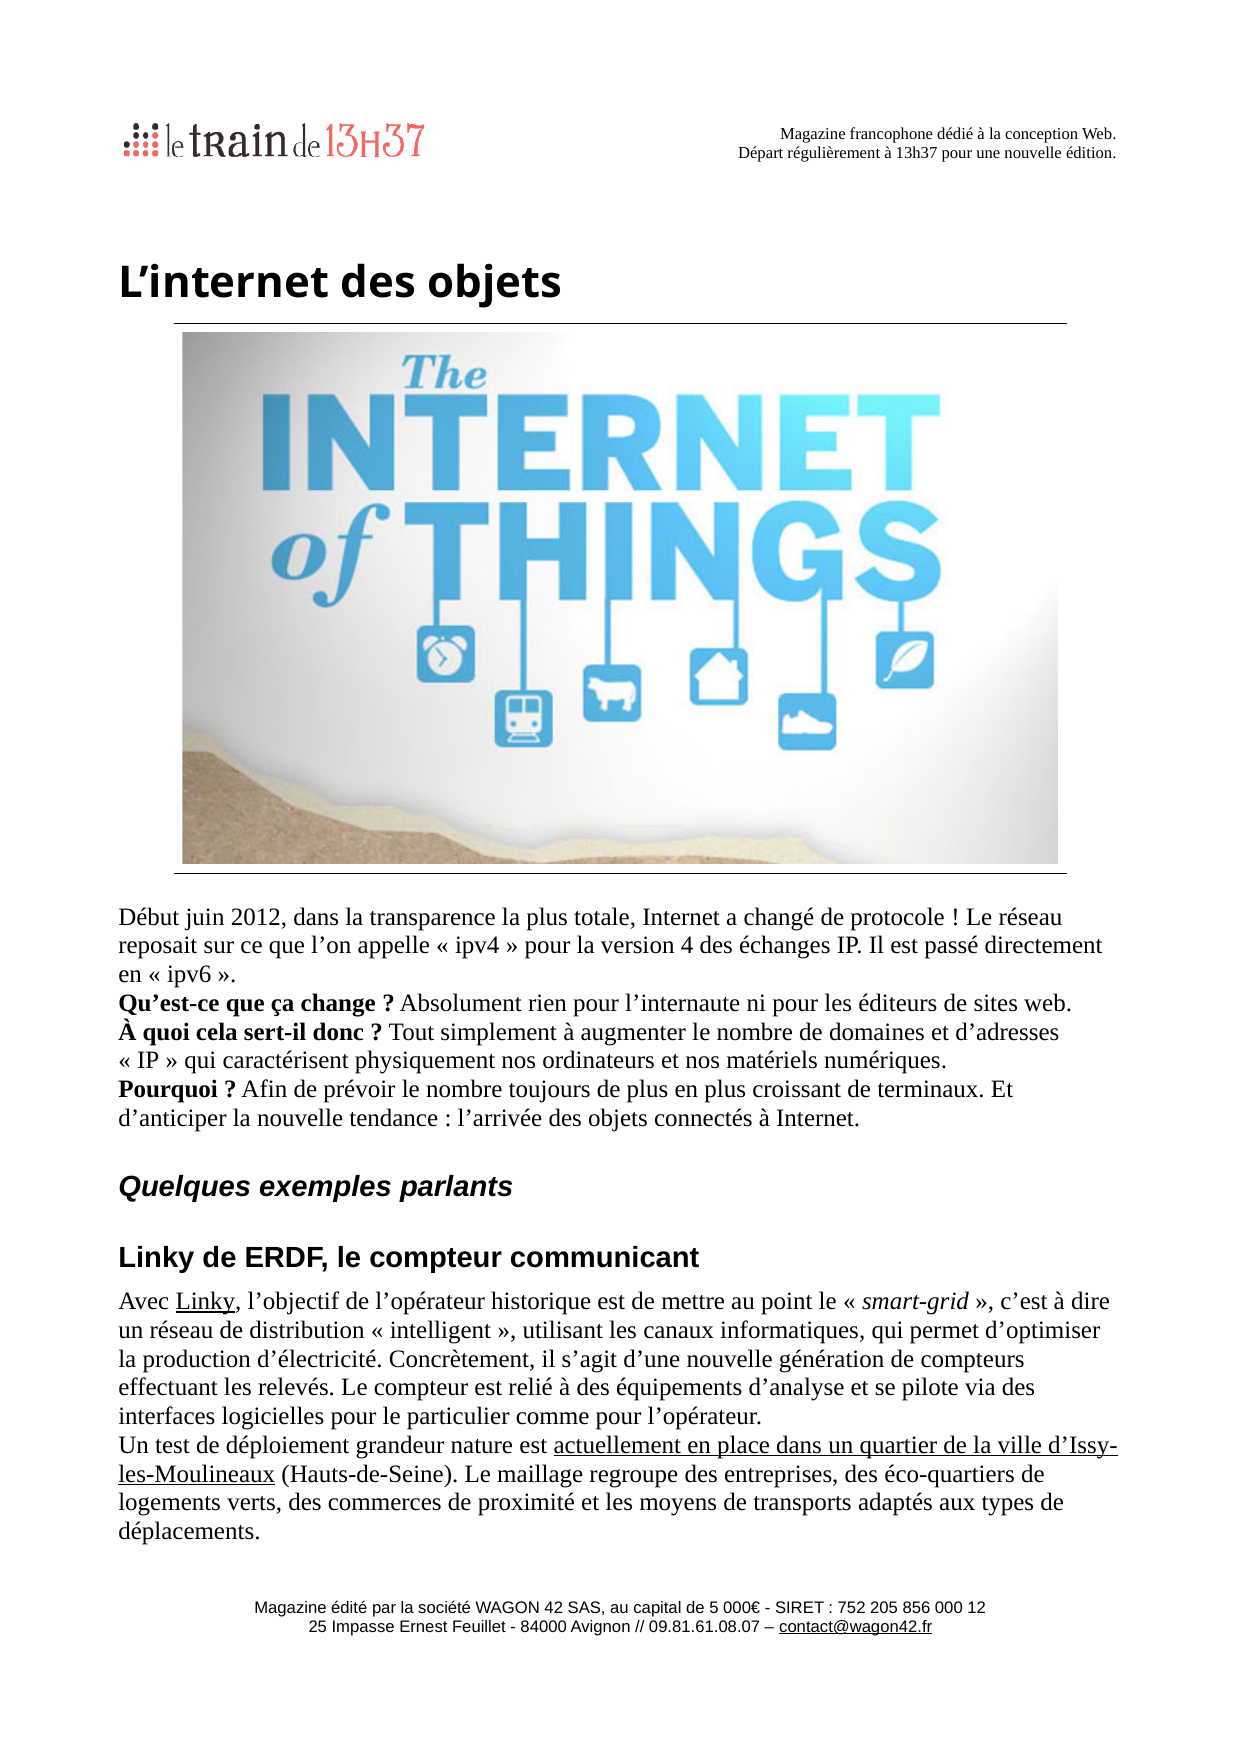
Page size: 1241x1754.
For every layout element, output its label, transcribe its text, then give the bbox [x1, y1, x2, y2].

subtitle Quelques exemples parlants [118, 1169, 1122, 1203]
subtitle L’internet des objets [118, 251, 1122, 311]
text Avec Linky, l’objectif de l’opérateur historique est de mettre au point le « smart-grid », c’est à dire un réseau de distribution « intelligent », utilisant les canaux informatiques, qui permet d’optimiser la production d’électricité. Concrètement, il s’agit d’une nouvelle génération de compteurs effectuant les relevés. Le compteur est relié à des équipements d’analyse et se pilote via des interfaces logicielles pour le particulier comme pour l’opérateur. Un test de déploiement grandeur nature est actuellement en place dans un quartier de la ville d’Issy-les-Moulineaux (Hauts-de-Seine). Le maillage regroupe des entreprises, des éco-quartiers de logements verts, des commerces de proximité et les moyens de transports adaptés aux types de déplacements. [118, 1286, 1122, 1545]
subtitle Linky de ERDF, le compteur communicant [118, 1240, 1122, 1274]
text Début juin 2012, dans la transparence la plus totale, Internet a changé de protocole ! Le réseau reposait sur ce que l’on appelle « ipv4 » pour la version 4 des échanges IP. Il est passé directement en « ipv6 ». Qu’est-ce que ça change ? Absolument rien pour l’internaute ni pour les éditeurs de sites web. À quoi cela sert-il donc ? Tout simplement à augmenter le nombre de domaines et d’adresses « IP » qui caractérisent physiquement nos ordinateurs et nos matériels numériques. Pourquoi ? Afin de prévoir le nombre toujours de plus en plus croissant de terminaux. Et d’anticiper la nouvelle tendance : l’arrivée des objets connectés à Internet. [118, 902, 1122, 1132]
picture [182, 332, 1058, 864]
picture [123, 123, 425, 157]
